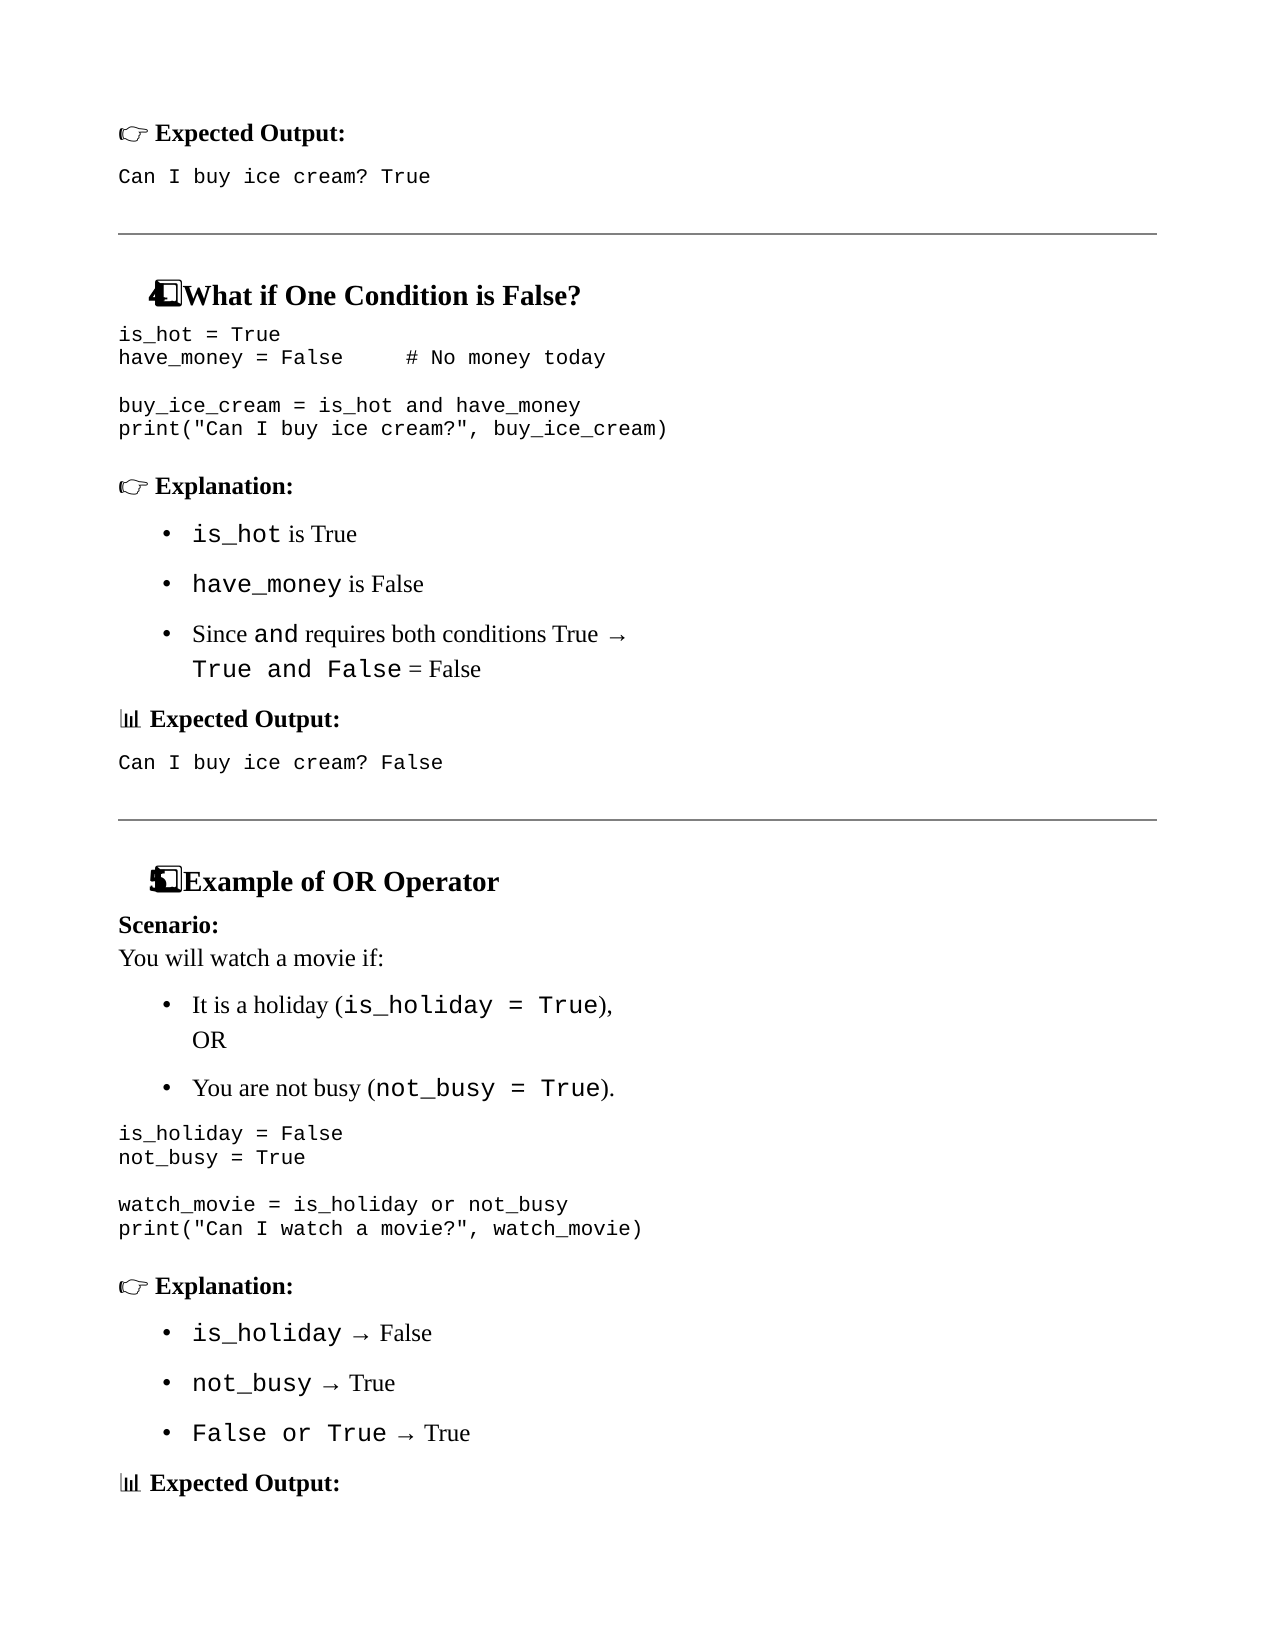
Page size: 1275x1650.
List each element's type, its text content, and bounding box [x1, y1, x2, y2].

text print("Can I watch a movie?", watch_movie) [118, 1218, 1157, 1241]
list Since and requires both conditions True → True and False = False [162, 619, 1157, 685]
text is_hot = True [118, 324, 1157, 347]
list You are not busy (not_busy = True). [162, 1073, 1157, 1104]
list It is a holiday (is_holiday = True), OR [162, 990, 1157, 1054]
list is_holiday → False [162, 1318, 1157, 1349]
text buy_ice_cream = is_hot and have_money [118, 395, 1157, 418]
list False or True → True [162, 1418, 1157, 1449]
list have_money is False [162, 569, 1157, 600]
subtitle ✅ 4️⃣. What if One Condition is False? [118, 278, 1157, 311]
text is_holiday = False [118, 1123, 1157, 1147]
text watch_movie = is_holiday or not_busy [118, 1194, 1157, 1218]
subtitle ✅ 5️⃣. Example of OR Operator [118, 864, 1157, 897]
text have_money = False # No money today [118, 347, 1157, 371]
text Can I buy ice cream? False [118, 752, 1157, 775]
text print("Can I buy ice cream?", buy_ice_cream) [118, 418, 1157, 442]
text Scenario: You will watch a movie if: [118, 910, 1157, 972]
text 👉 Explanation: [118, 471, 1157, 500]
text 📊 Expected Output: [118, 704, 1157, 733]
list is_hot is True [162, 519, 1157, 550]
text 👉 Explanation: [118, 1271, 1157, 1299]
text 👉 Expected Output: [118, 118, 1157, 147]
text not_busy = True [118, 1147, 1157, 1170]
text Can I buy ice cream? True [118, 166, 1157, 189]
list not_busy → True [162, 1368, 1157, 1399]
text 📊 Expected Output: [118, 1468, 1157, 1497]
